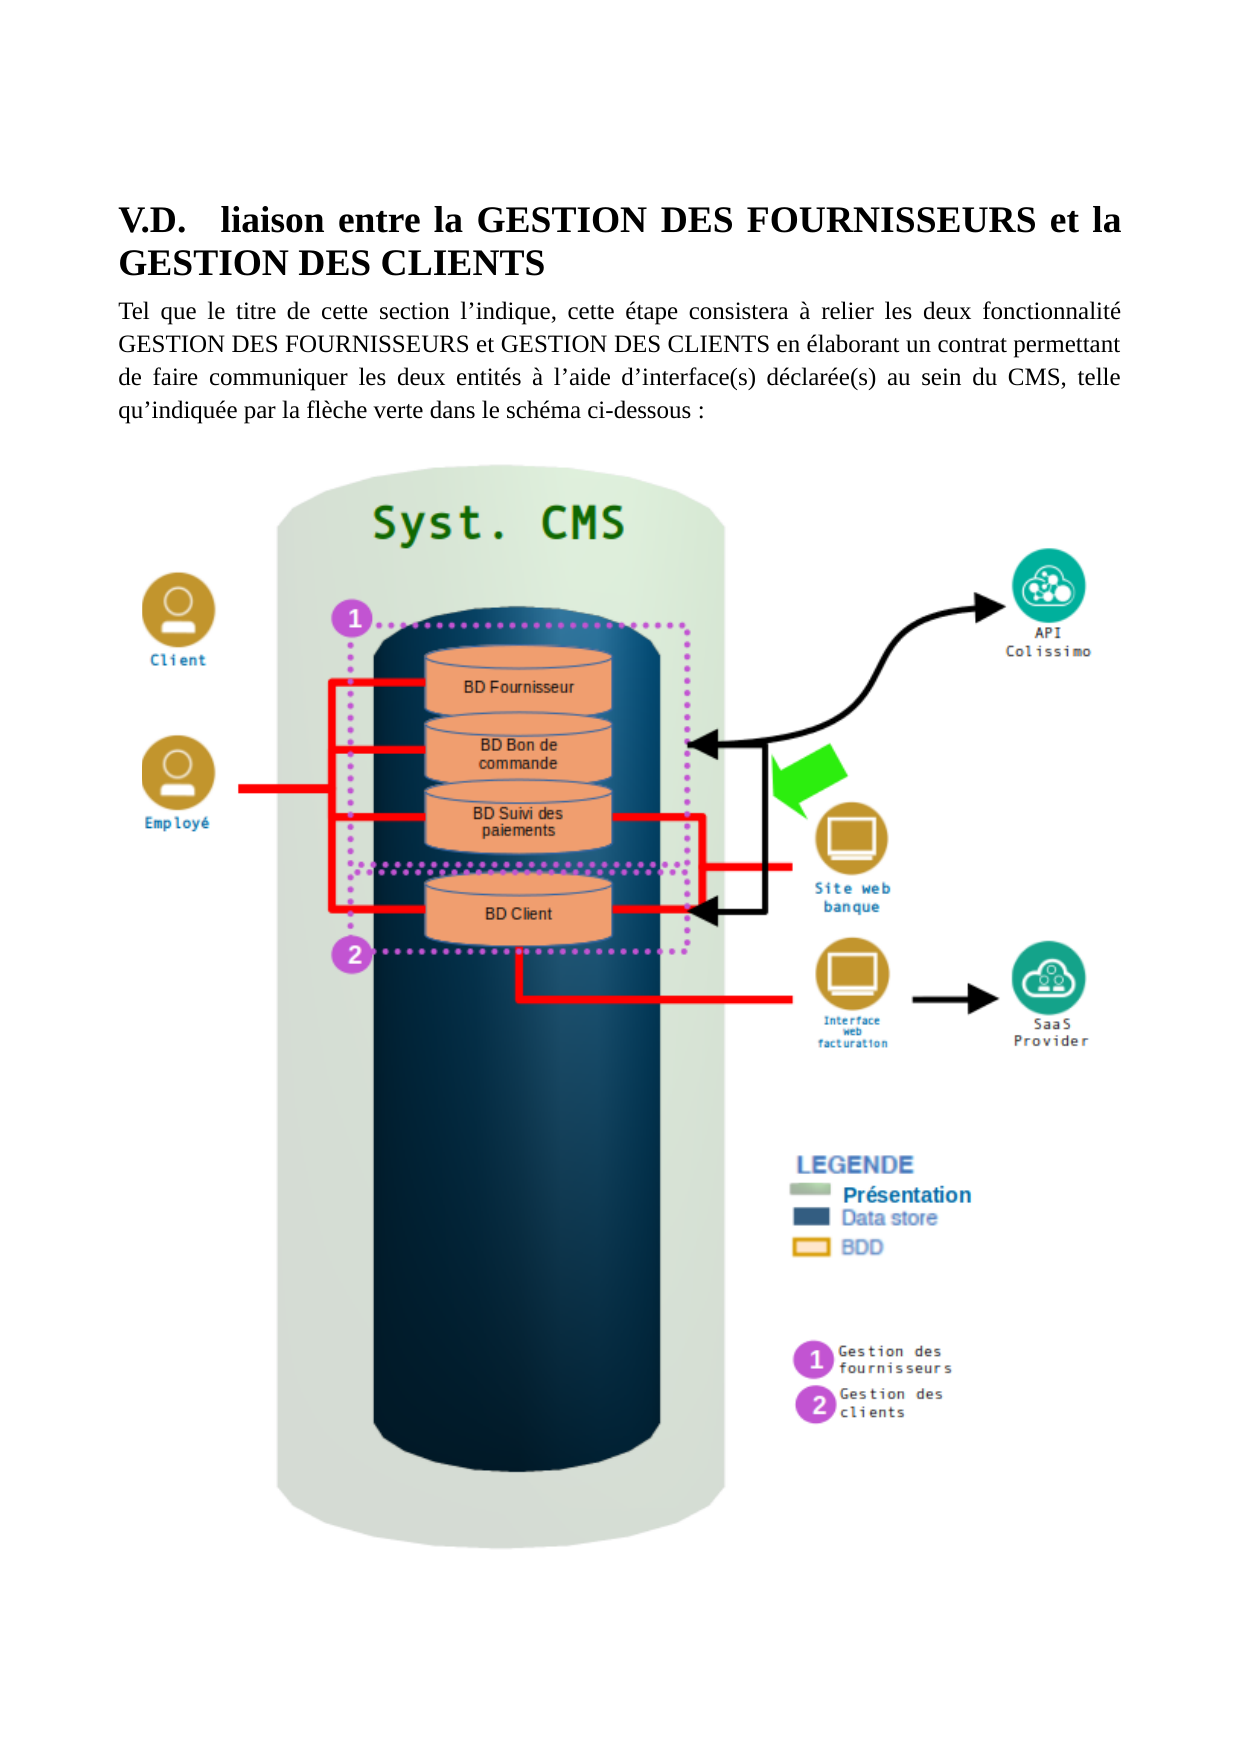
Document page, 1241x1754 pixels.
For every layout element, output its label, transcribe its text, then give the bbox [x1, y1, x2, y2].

subtitle liaison entre la GESTION DES FOURNISSEURS et la GESTION DES CLIENTS [118, 197, 1122, 283]
picture [142, 442, 1099, 1562]
text Tel que le titre de cette section l’indique, cette étape consistera à relier les deux fonctionnalité GESTION DES FOURNISSEURS et GESTION DES CLIENTS en élaborant un contrat permettant de faire communiquer les deux entités à l’aide d’interface(s) déclarée(s) au sein du CMS, telle qu’indiquée par la flèche verte dans le schéma ci-dessous : [118, 296, 1122, 424]
